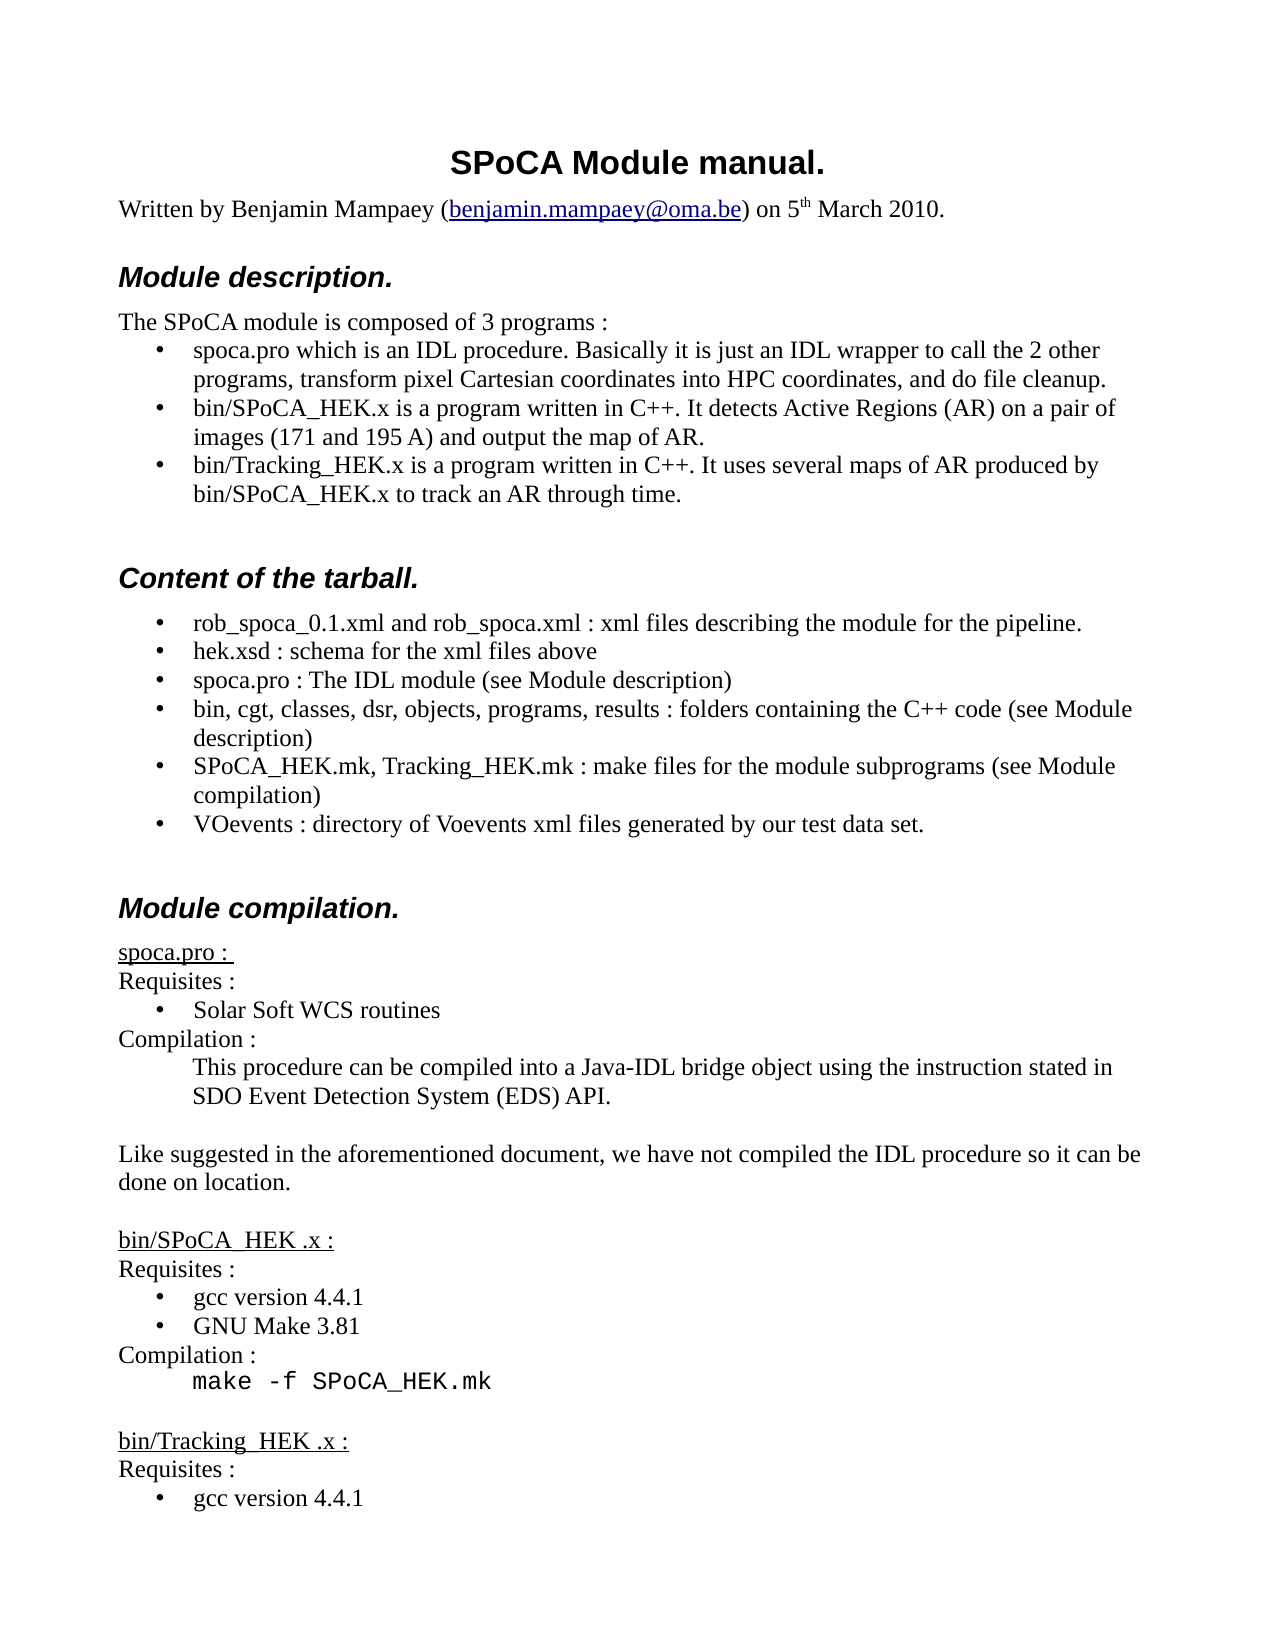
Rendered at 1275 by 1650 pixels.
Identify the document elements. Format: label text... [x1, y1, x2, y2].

list rob_spoca_0.1.xml and rob_spoca.xml : xml files describing the module for the pipeline. [156, 608, 1157, 636]
list spoca.pro : The IDL module (see Module description) [156, 665, 1157, 694]
list spoca.pro which is an IDL procedure. Basically it is just an IDL wrapper to call the 2 other programs, transform pixel Cartesian coordinates into HPC coordinates, and do file cleanup. [156, 335, 1157, 393]
text make -f SPoCA_HEK.mk [192, 1369, 1157, 1397]
list SPoCA_HEK.mk, Tracking_HEK.mk : make files for the module subprograms (see Module compilation) [156, 751, 1157, 809]
text Compilation : [118, 1024, 1157, 1052]
text The SPoCA module is composed of 3 programs : [118, 307, 1157, 335]
text Written by Benjamin Mampaey (benjamin.mampaey@oma.be) on 5th March 2010. [118, 194, 1157, 223]
subtitle Content of the tarball. [118, 562, 1157, 595]
text bin/SPoCA_HEK .x : [118, 1225, 1157, 1254]
list Solar Soft WCS routines [156, 995, 1157, 1024]
text Requisites : [118, 1254, 1157, 1282]
list GNU Make 3.81 [156, 1311, 1157, 1340]
list gcc version 4.4.1 [156, 1483, 1157, 1512]
subtitle Module description. [118, 261, 1157, 294]
text bin/Tracking_HEK .x : [118, 1426, 1157, 1454]
list bin/SPoCA_HEK.x is a program written in C++. It detects Active Regions (AR) on a pair of images (171 and 195 A) and output the map of AR. [156, 393, 1157, 450]
list VOevents : directory of Voevents xml files generated by our test data set. [156, 809, 1157, 838]
text Compilation : [118, 1340, 1157, 1369]
list bin, cgt, classes, dsr, objects, programs, results : folders containing the C++ code (see Module description) [156, 694, 1157, 751]
text This procedure can be compiled into a Java-IDL bridge object using the instruction stated in SDO Event Detection System (EDS) API. [192, 1052, 1157, 1110]
text Like suggested in the aforementioned document, we have not compiled the IDL procedure so it can be done on location. [118, 1139, 1157, 1196]
list hek.xsd : schema for the xml files above [156, 636, 1157, 665]
list gcc version 4.4.1 [156, 1282, 1157, 1311]
text Requisites : [118, 1454, 1157, 1483]
list bin/Tracking_HEK.x is a program written in C++. It uses several maps of AR produced by bin/SPoCA_HEK.x to track an AR through time. [156, 450, 1157, 508]
text spoca.pro : [118, 937, 1157, 966]
subtitle Module compilation. [118, 891, 1157, 925]
subtitle SPoCA Module manual. [118, 143, 1157, 182]
text Requisites : [118, 966, 1157, 995]
